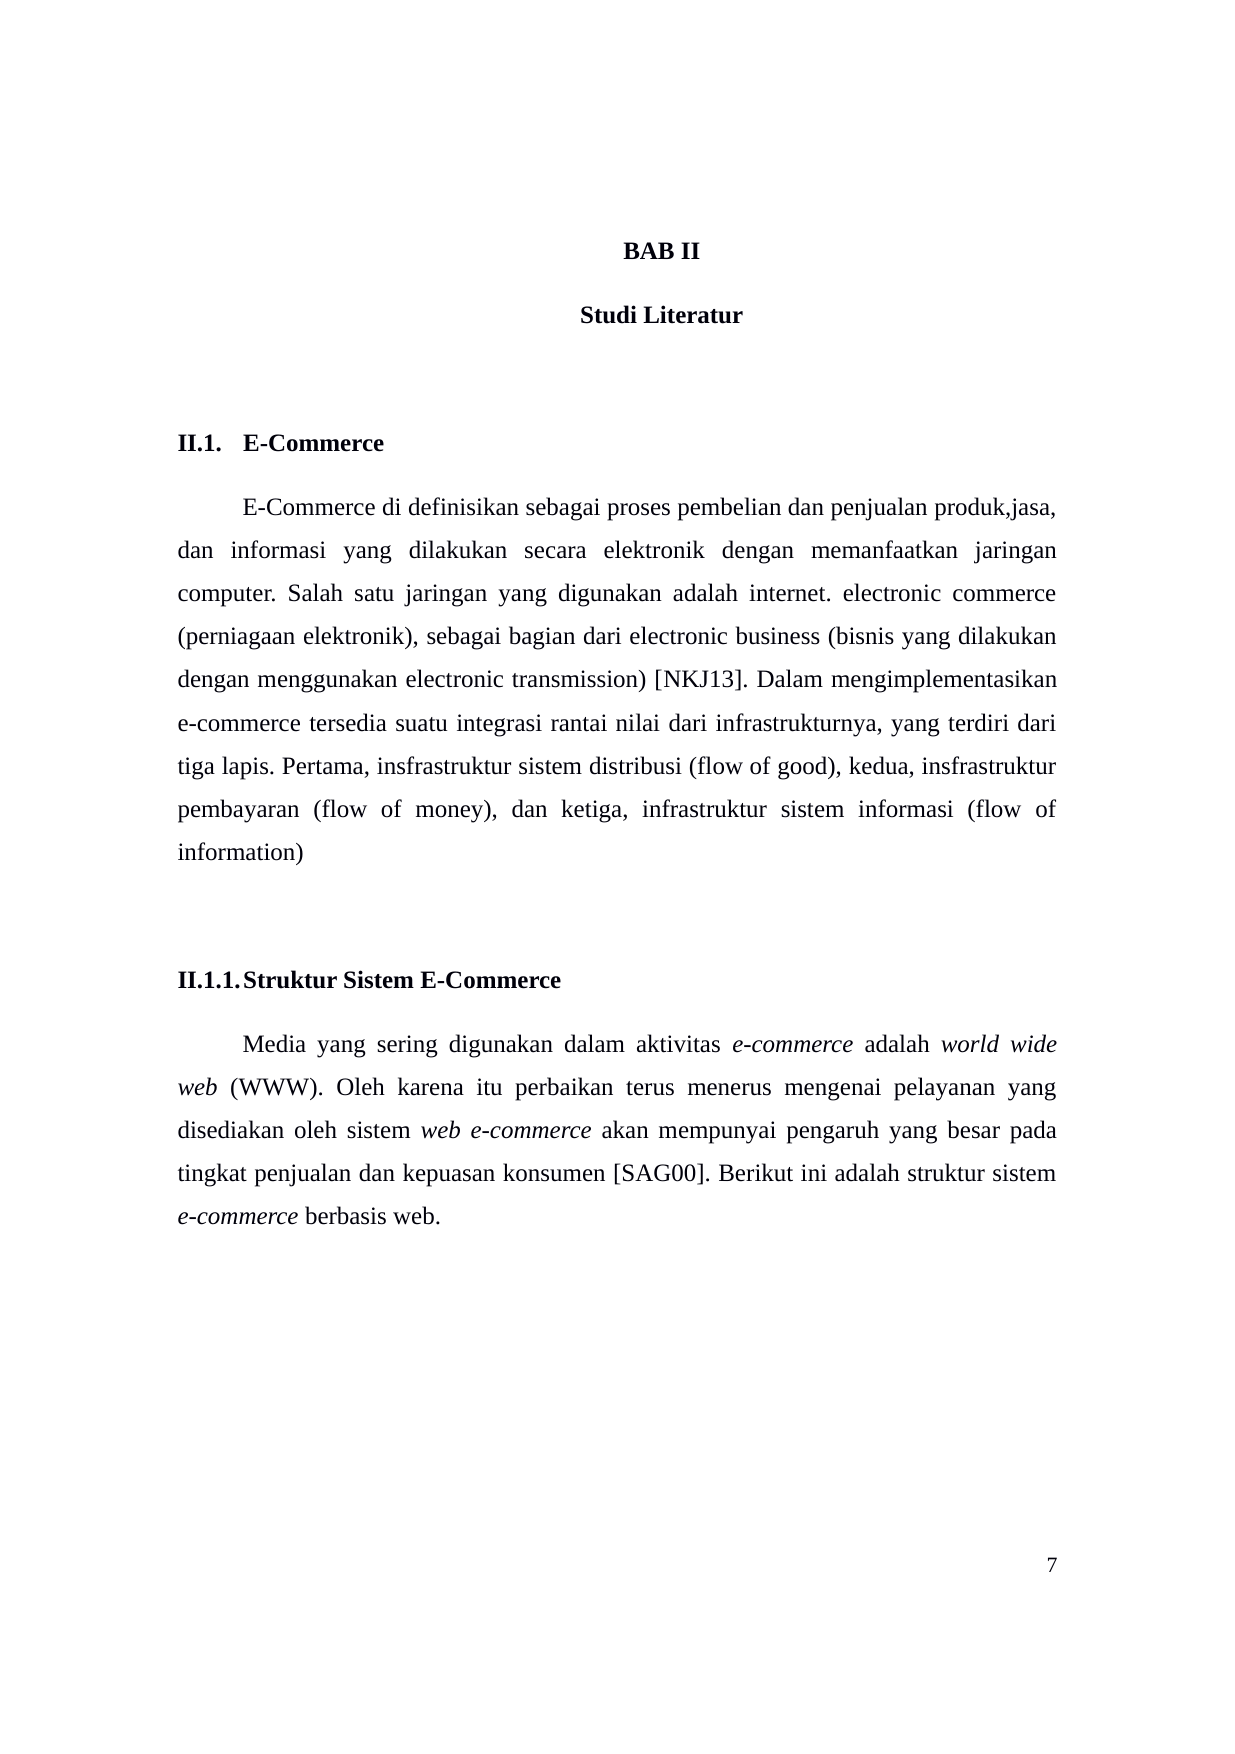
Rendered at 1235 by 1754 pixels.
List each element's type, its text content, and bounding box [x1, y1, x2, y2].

text E-Commerce di definisikan sebagai proses pembelian dan penjualan produk,jasa, dan informasi yang dilakukan secara elektronik dengan memanfaatkan jaringan computer. Salah satu jaringan yang digunakan adalah internet. electronic commerce (perniagaan elektronik), sebagai bagian dari electronic business (bisnis yang dilakukan dengan menggunakan electronic transmission) [NKJ13]. Dalam mengimplementasikan e-commerce tersedia suatu integrasi rantai nilai dari infrastrukturnya, yang terdiri dari tiga lapis. Pertama, insfrastruktur sistem distribusi (flow of good), kedua, insfrastruktur pembayaran (flow of money), dan ketiga, infrastruktur sistem informasi (flow of information) [177, 492, 1057, 866]
text Studi Literatur [177, 300, 1057, 329]
subtitle E-Commerce [177, 428, 1057, 457]
text Media yang sering digunakan dalam aktivitas e-commerce adalah world wide web (WWW). Oleh karena itu perbaikan terus menerus mengenai pelayanan yang disediakan oleh sistem web e-commerce akan mempunyai pengaruh yang besar pada tingkat penjualan dan kepuasan konsumen [SAG00]. Berikut ini adalah struktur sistem e-commerce berbasis web. [177, 1029, 1057, 1230]
subtitle BAB II [177, 236, 1057, 265]
subtitle Struktur Sistem E-Commerce [177, 965, 1057, 994]
